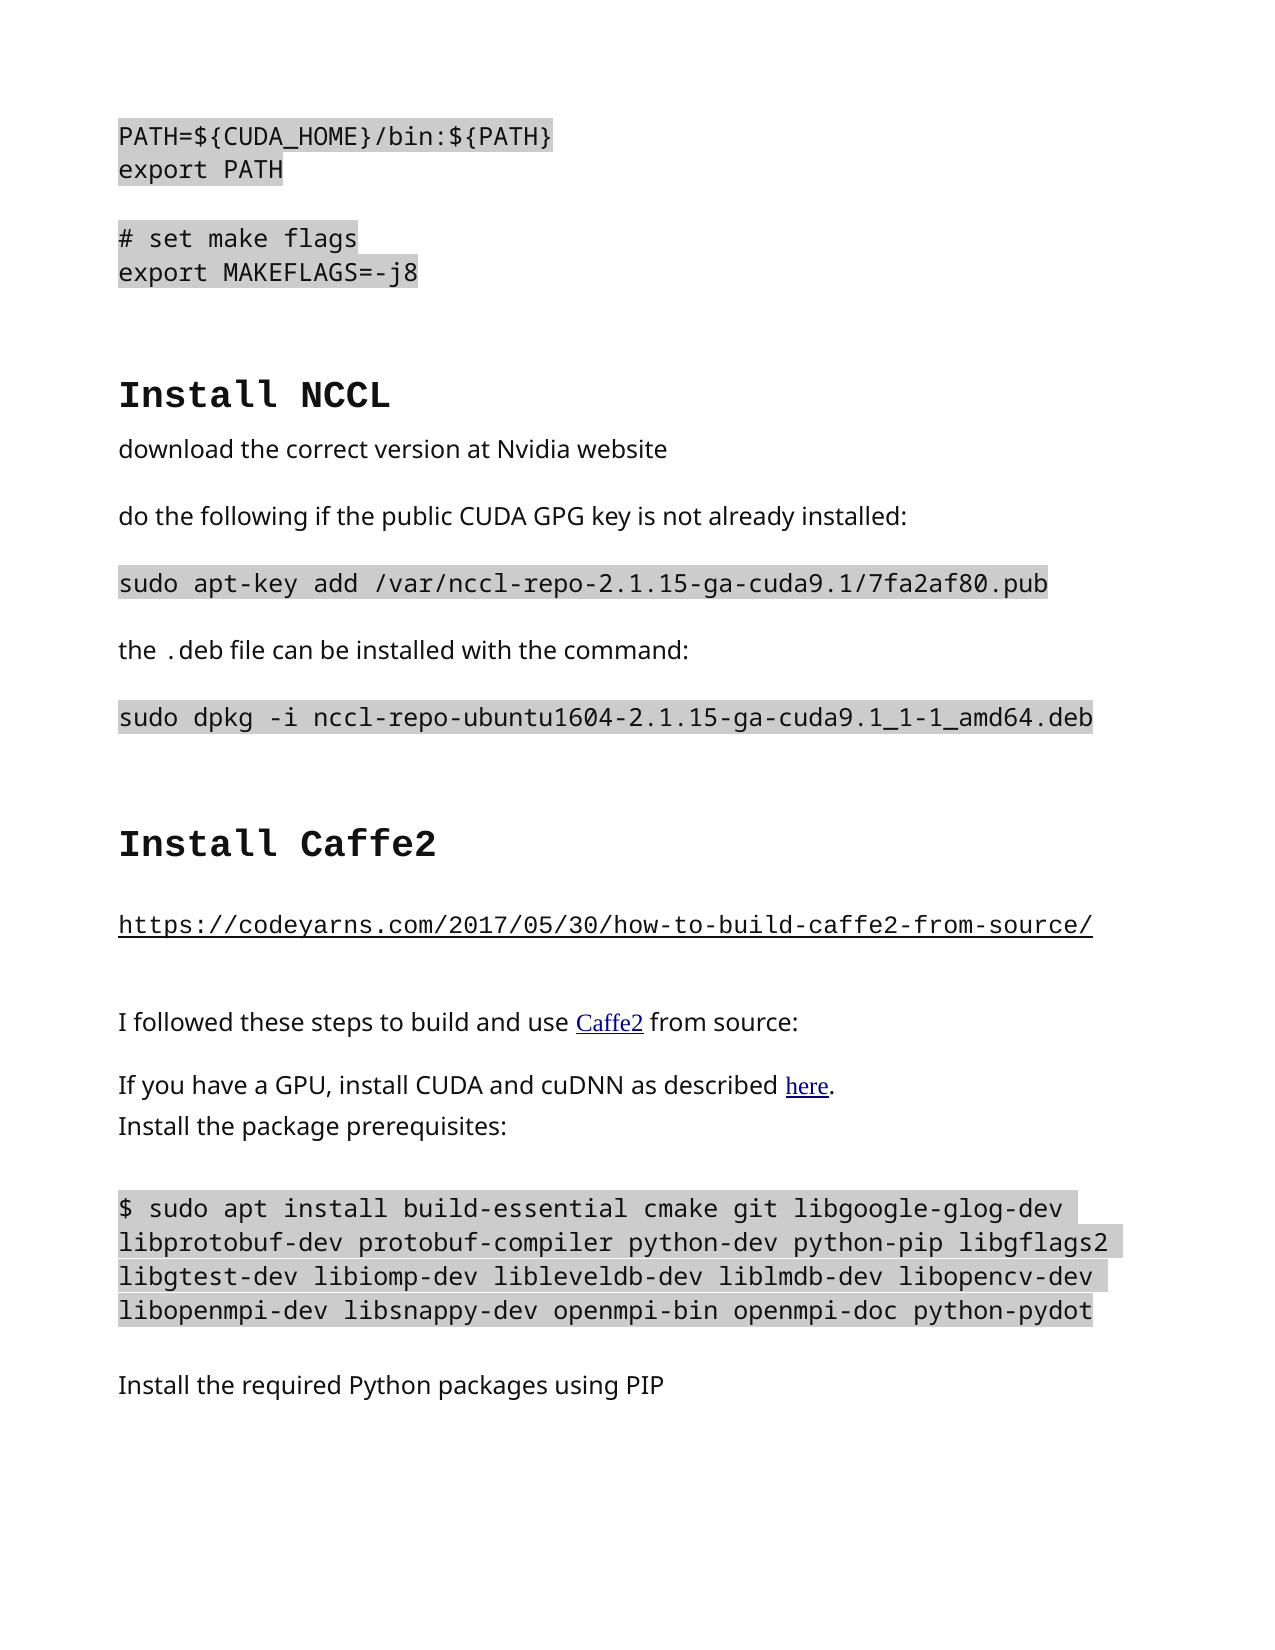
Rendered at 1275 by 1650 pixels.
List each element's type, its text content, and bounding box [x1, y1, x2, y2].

list Install the required Python packages using PIP [118, 1367, 1157, 1401]
text https://codeyarns.com/2017/05/30/how-to-build-caffe2-from-source/ [118, 913, 1157, 941]
text export MAKEFLAGS=-j8 [118, 254, 1157, 288]
text the .deb file can be installed with the command: [118, 632, 1157, 667]
list If you have a GPU, install CUDA and cuDNN as described here. [118, 1068, 1157, 1102]
text sudo apt-key add /var/nccl-repo-2.1.15-ga-cuda9.1/7fa2af80.pub [118, 565, 1157, 599]
text PATH=${CUDA_HOME}/bin:${PATH} [118, 118, 1157, 152]
subtitle Install Caffe2 [118, 825, 1157, 868]
list Install the package prerequisites: [118, 1109, 1157, 1143]
text download the correct version at Nvidia website [118, 431, 1157, 465]
text $ sudo apt install build-essential cmake git libgoogle-glog-dev libprotobuf-dev protobuf-compiler python-dev python-pip libgflags2 libgtest-dev libiomp-dev libleveldb-dev liblmdb-dev libopencv-dev libopenmpi-dev libsnappy-dev openmpi-bin openmpi-doc python-pydot [118, 1190, 1157, 1327]
text export PATH [118, 152, 1157, 186]
text do the following if the public CUDA GPG key is not already installed: [118, 498, 1157, 532]
subtitle Install NCCL [118, 376, 1157, 419]
text # set make flags [118, 220, 1157, 254]
text I followed these steps to build and use Caffe2 from source: [118, 1004, 1157, 1038]
text sudo dpkg -i nccl-repo-ubuntu1604-2.1.15-ga-cuda9.1_1-1_amd64.deb [118, 699, 1157, 734]
